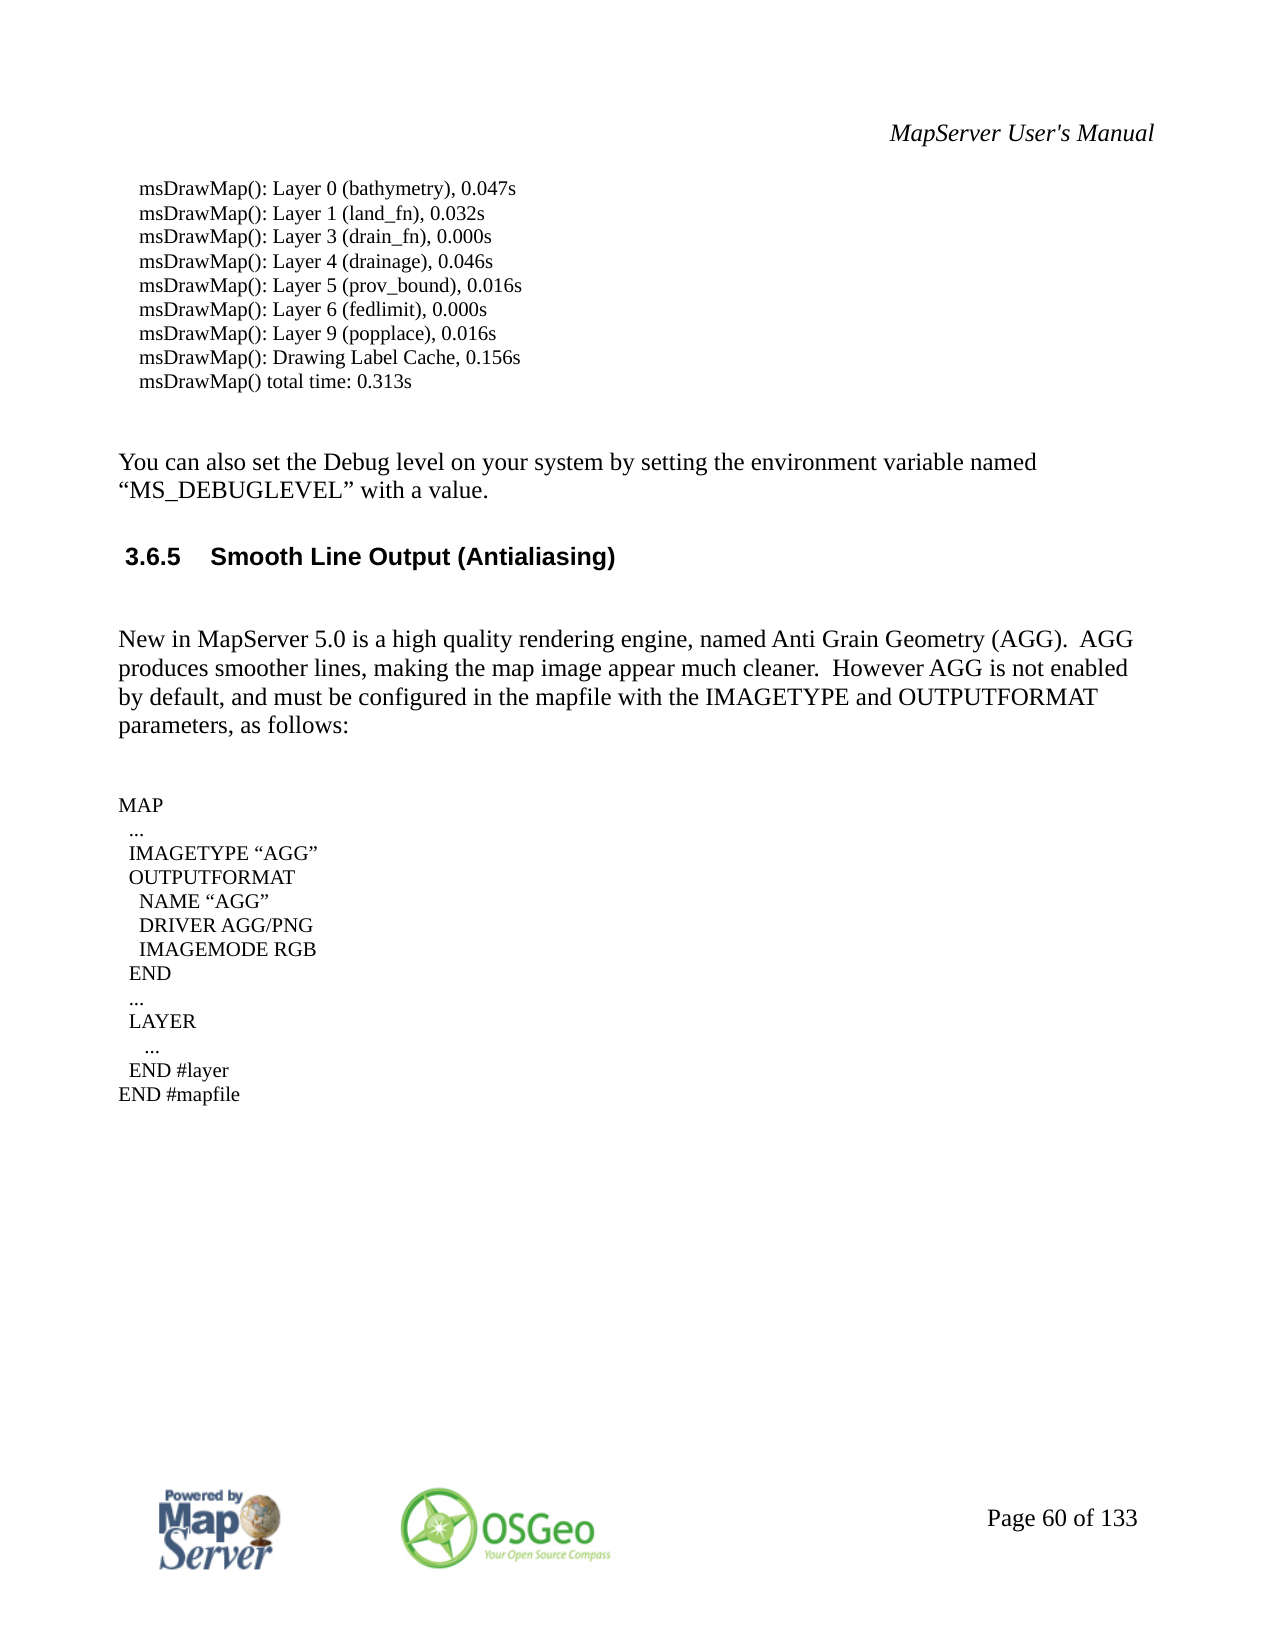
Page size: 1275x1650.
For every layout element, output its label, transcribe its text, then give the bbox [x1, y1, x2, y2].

text msDrawMap(): Layer 0 (bathymetry), 0.047s msDrawMap(): Layer 1 (land_fn), 0.032s msDrawMap(): Layer 3 (drain_fn), 0.000s msDrawMap(): Layer 4 (drainage), 0.046s msDrawMap(): Layer 5 (prov_bound), 0.016s msDrawMap(): Layer 6 (fedlimit), 0.000s msDrawMap(): Layer 9 (popplace), 0.016s msDrawMap(): Drawing Label Cache, 0.156s msDrawMap() total time: 0.313s [118, 176, 1157, 393]
subtitle Smooth Line Output (Antialiasing) [118, 542, 1157, 570]
picture [377, 1473, 624, 1589]
text New in MapServer 5.0 is a high quality rendering engine, named Anti Grain Geometry (AGG). AGG produces smoother lines, making the map image appear much cleaner. However AGG is not enabled by default, and must be configured in the mapfile with the IMAGETYPE and OUTPUTFORMAT parameters, as follows: [118, 624, 1157, 739]
text MAP ... IMAGETYPE “AGG” OUTPUTFORMAT NAME “AGG” DRIVER AGG/PNG IMAGEMODE RGB END ... LAYER ... END #layer END #mapfile [118, 793, 1157, 1106]
picture [158, 1489, 283, 1571]
text You can also set the Debug level on your system by setting the environment variable named “MS_DEBUGLEVEL” with a value. [118, 447, 1157, 504]
